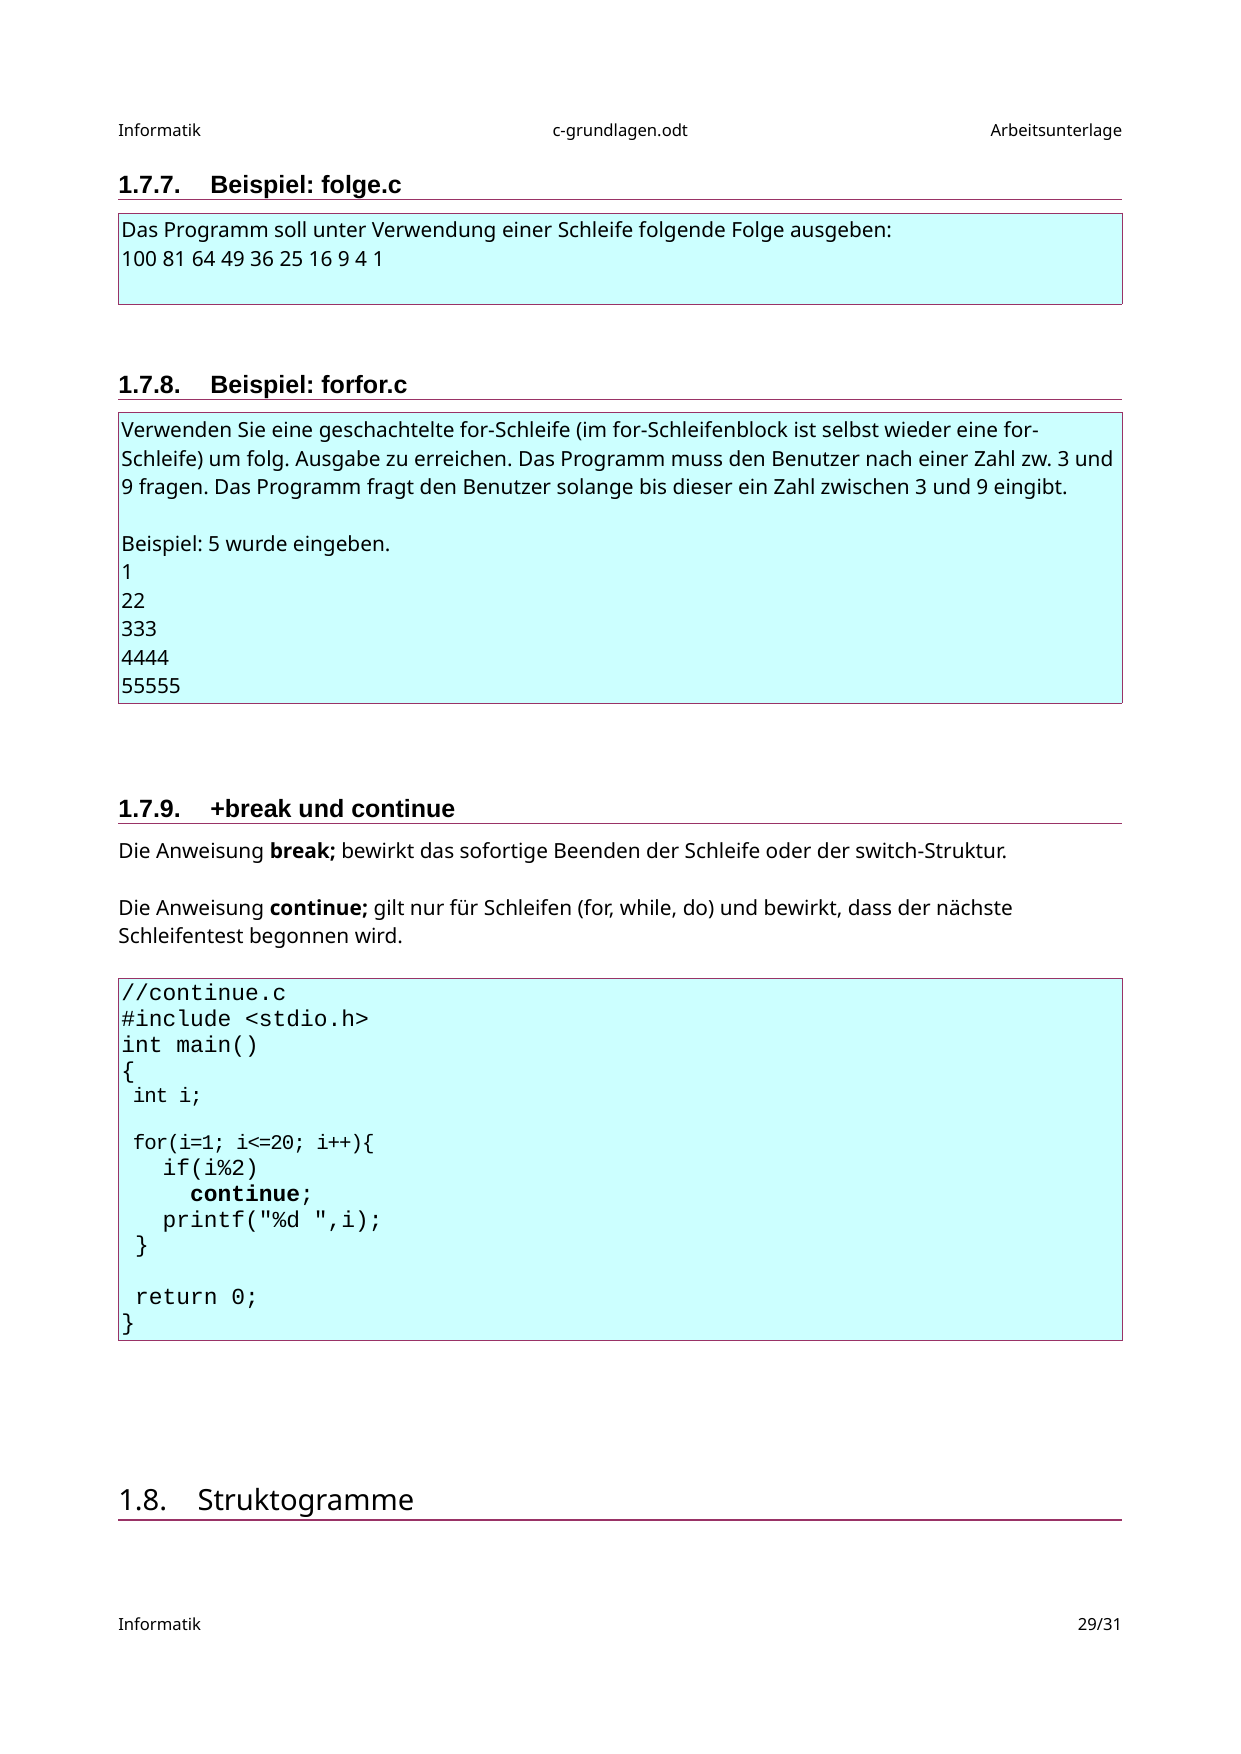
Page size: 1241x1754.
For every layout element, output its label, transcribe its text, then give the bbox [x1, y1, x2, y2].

text #include <stdio.h> int main() { [119, 1004, 1122, 1082]
subtitle Beispiel: folge.c [118, 170, 1122, 199]
subtitle Struktogramme [118, 1479, 1122, 1519]
subtitle +break und continue [118, 794, 1122, 823]
text if(i%2) continue; printf("%d ",i); } [119, 1153, 1122, 1257]
subtitle Beispiel: forfor.c [118, 370, 1122, 399]
text 4444 [119, 640, 1122, 668]
text 55555 [119, 668, 1122, 703]
text 333 [119, 611, 1122, 640]
text Die Anweisung continue; gilt nur für Schleifen (for, while, do) und bewirkt, dass der nächste [118, 893, 1122, 921]
text int i; for(i=1; i<=20; i++){ [119, 1082, 1122, 1153]
text return 0; } [119, 1257, 1122, 1340]
text Beispiel: 5 wurde eingeben. [119, 526, 1122, 554]
text Das Programm soll unter Verwendung einer Schleife folgende Folge ausgeben: [119, 214, 1122, 241]
text 1 [119, 554, 1122, 583]
text 22 [119, 583, 1122, 611]
text Schleifentest begonnen wird. [118, 921, 1122, 950]
text Verwenden Sie eine geschachtelte for-Schleife (im for-Schleifenblock ist selbst wieder eine for-Schleife) um folg. Ausgabe zu erreichen. Das Programm muss den Benutzer nach einer Zahl zw. 3 und 9 fragen. Das Programm fragt den Benutzer solange bis dieser ein Zahl zwischen 3 und 9 eingibt. [119, 413, 1122, 497]
text Die Anweisung break; bewirkt das sofortige Beenden der Schleife oder der switch-Struktur. [118, 836, 1122, 864]
text 100 81 64 49 36 25 16 9 4 1 [119, 241, 1122, 269]
text //continue.c [119, 979, 1122, 1004]
